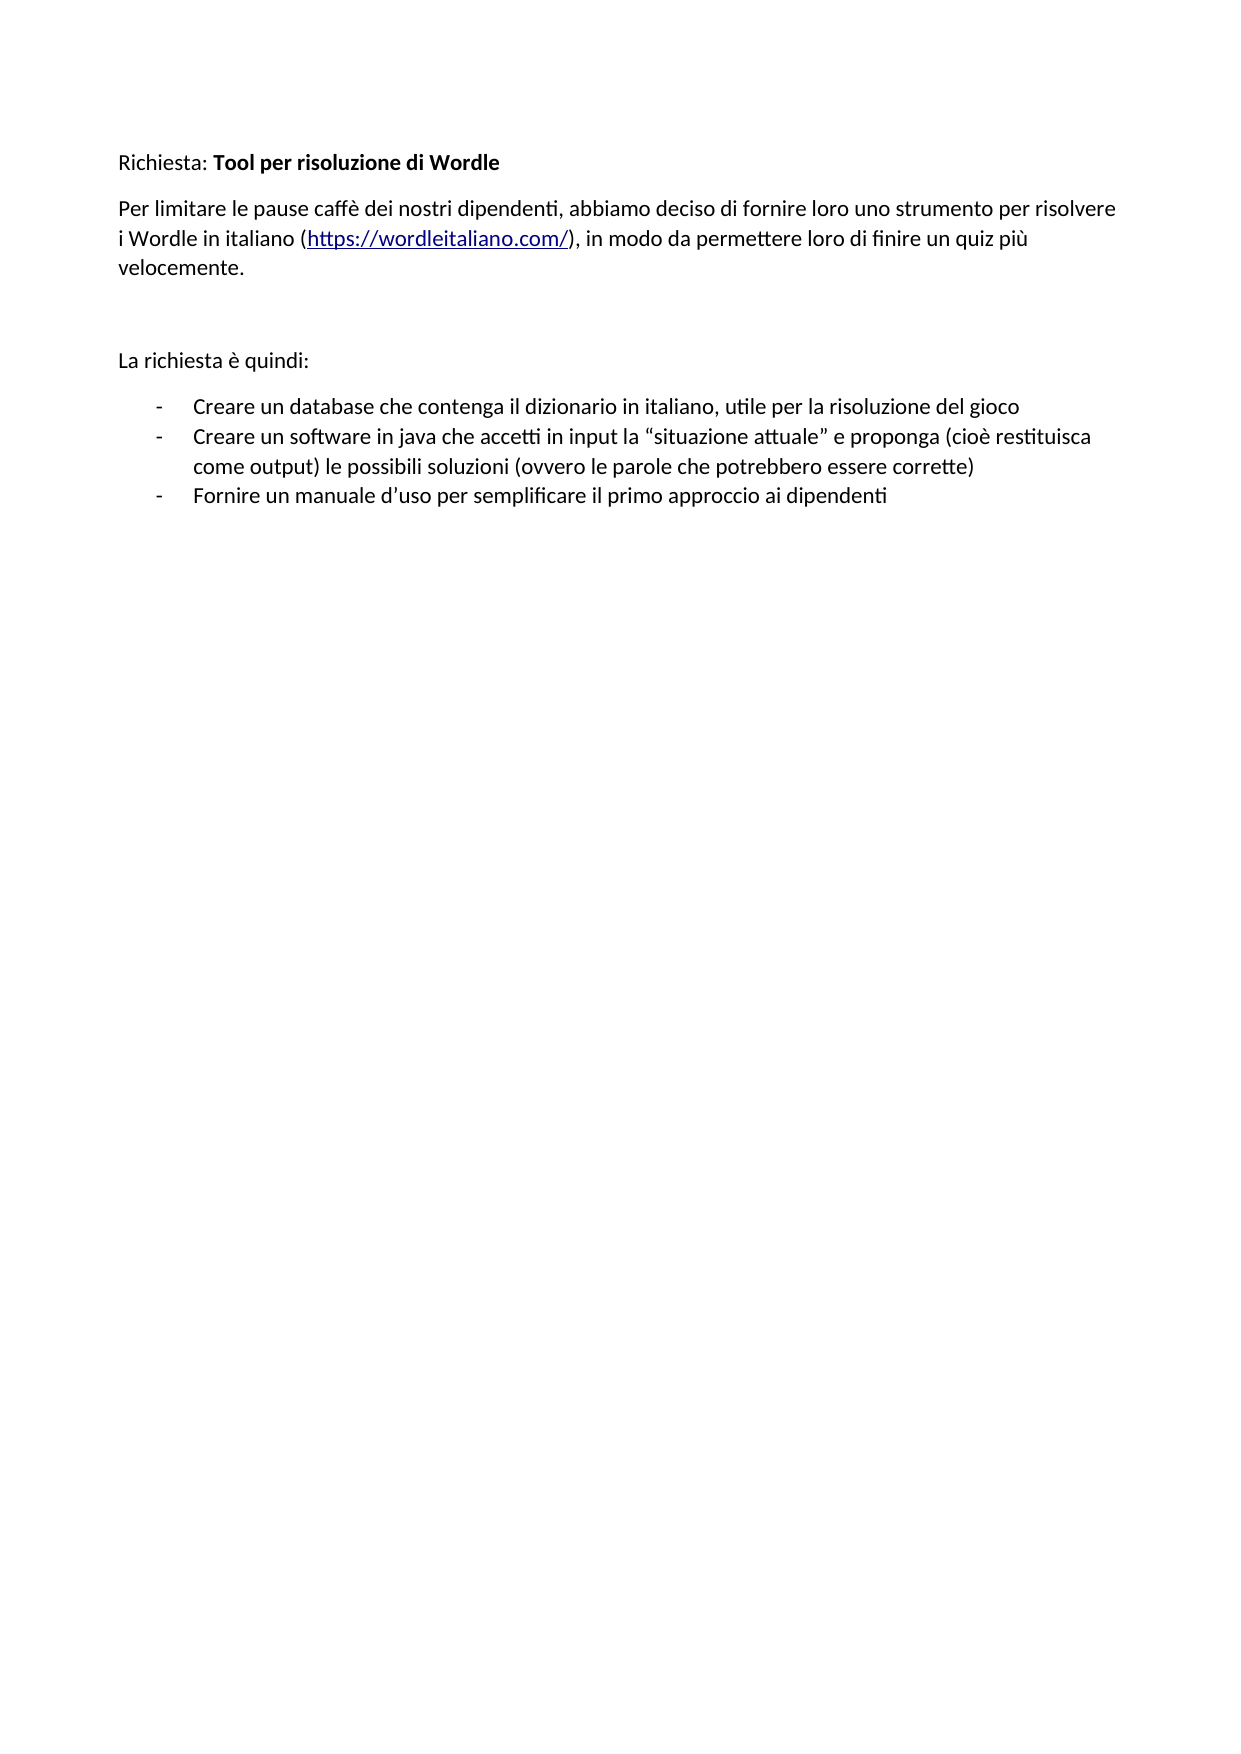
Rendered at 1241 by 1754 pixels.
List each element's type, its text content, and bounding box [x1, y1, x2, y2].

list Creare un software in java che accetti in input la “situazione attuale” e proponga (cioè restituisca come output) le possibili soluzioni (ovvero le parole che potrebbero essere corrette) [156, 422, 1122, 480]
text Richiesta: Tool per risoluzione di Wordle [118, 148, 1122, 176]
list Creare un database che contenga il dizionario in italiano, utile per la risoluzione del gioco [156, 392, 1122, 420]
text Per limitare le pause caffè dei nostri dipendenti, abbiamo deciso di fornire loro uno strumento per risolvere i Wordle in italiano (https://wordleitaliano.com/), in modo da permettere loro di finire un quiz più velocemente. [118, 194, 1122, 281]
list Fornire un manuale d’uso per semplificare il primo approccio ai dipendenti [156, 481, 1122, 509]
text La richiesta è quindi: [118, 346, 1122, 374]
